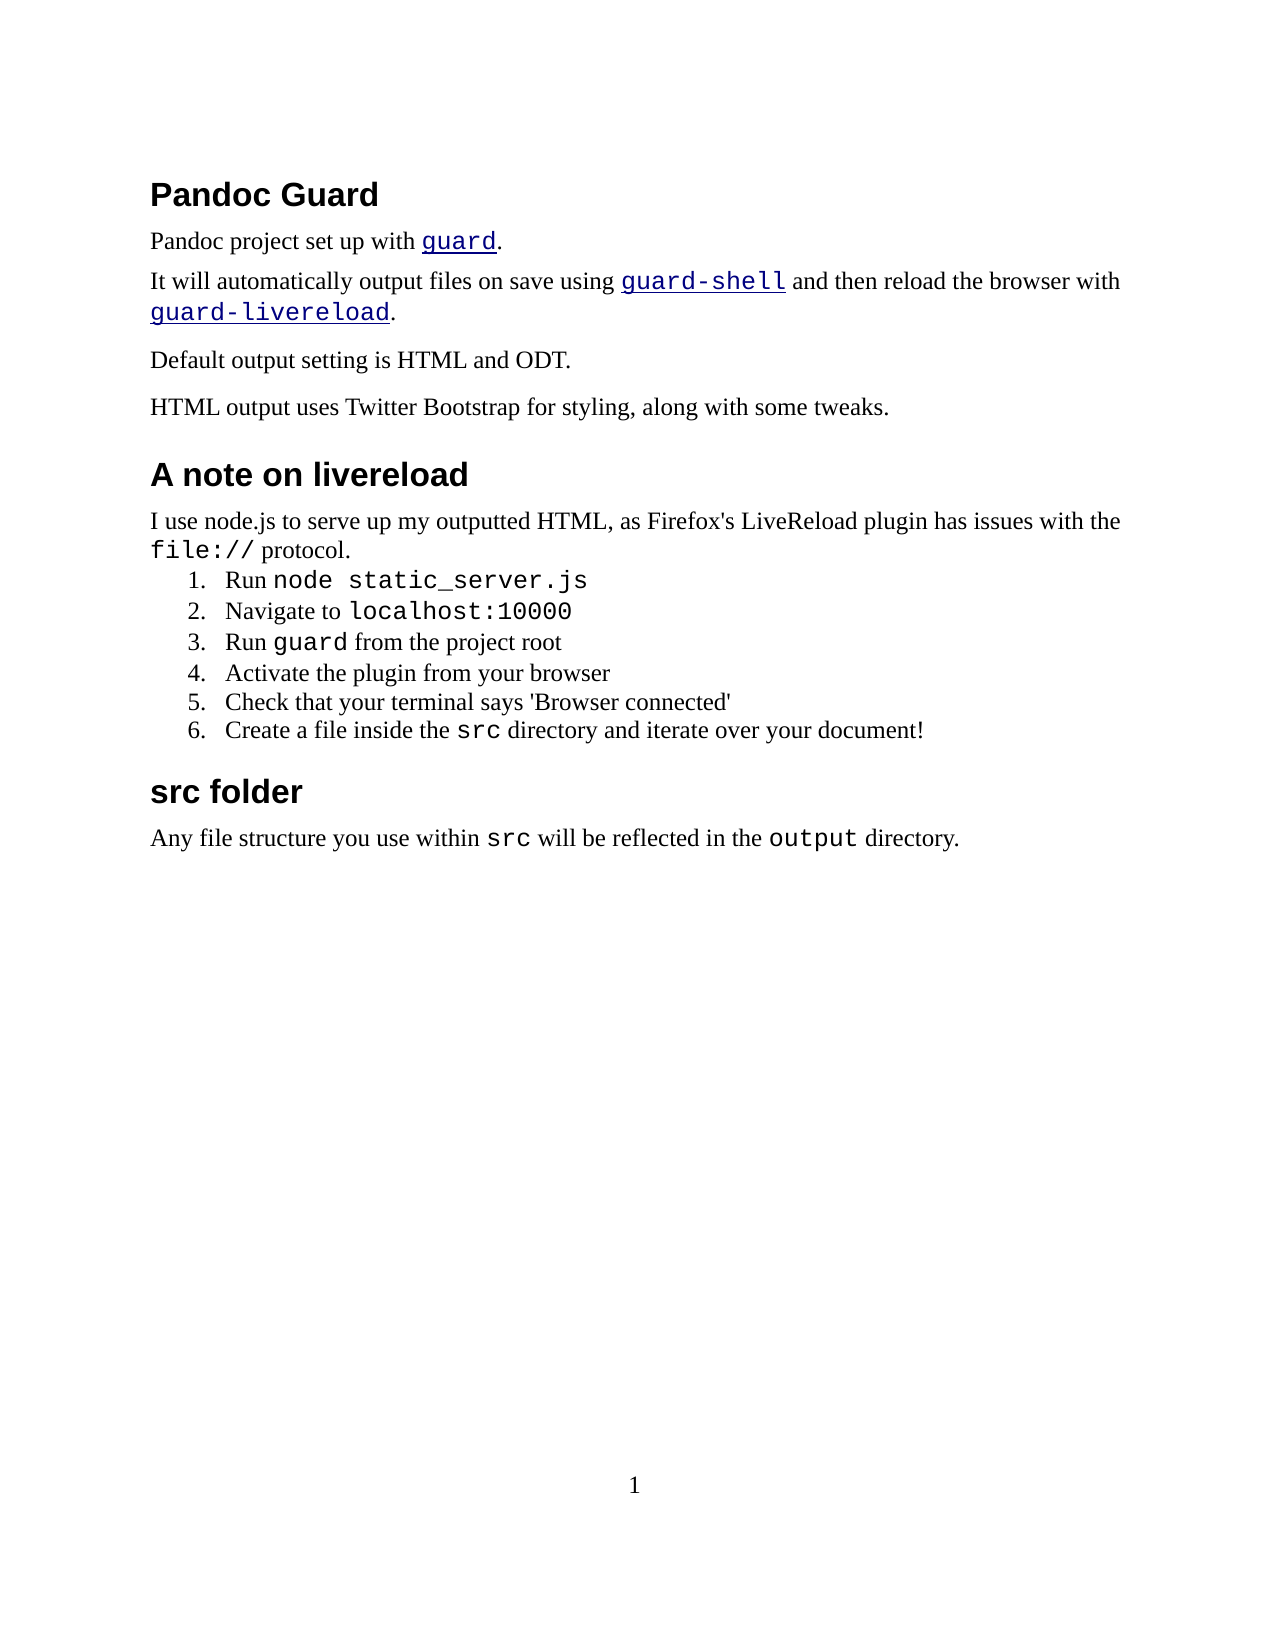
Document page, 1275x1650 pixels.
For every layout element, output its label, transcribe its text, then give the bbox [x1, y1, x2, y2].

text Pandoc project set up with guard. [150, 226, 1125, 257]
list Run guard from the project root [187, 627, 1125, 658]
text Any file structure you use within src will be reflected in the output directory. [150, 823, 1125, 853]
subtitle A note on livereload [150, 455, 1125, 493]
subtitle src folder [150, 771, 1125, 810]
text It will automatically output files on save using guard-shell and then reload the browser with guard-livereload. [150, 266, 1125, 328]
text I use node.js to serve up my outputted HTML, as Firefox's LiveReload plugin has issues with the file:// protocol. [150, 506, 1125, 566]
subtitle Pandoc Guard [150, 175, 1125, 214]
text HTML output uses Twitter Bootstrap for styling, along with some tweaks. [150, 392, 1125, 421]
list Run node static_server.js [187, 566, 1125, 596]
text Default output setting is HTML and ODT. [150, 346, 1125, 374]
list Activate the plugin from your browser [187, 658, 1125, 687]
list Navigate to localhost:10000 [187, 596, 1125, 627]
list Check that your terminal says 'Browser connected' [187, 687, 1125, 716]
list Create a file inside the src directory and iterate over your document! [187, 716, 1125, 746]
